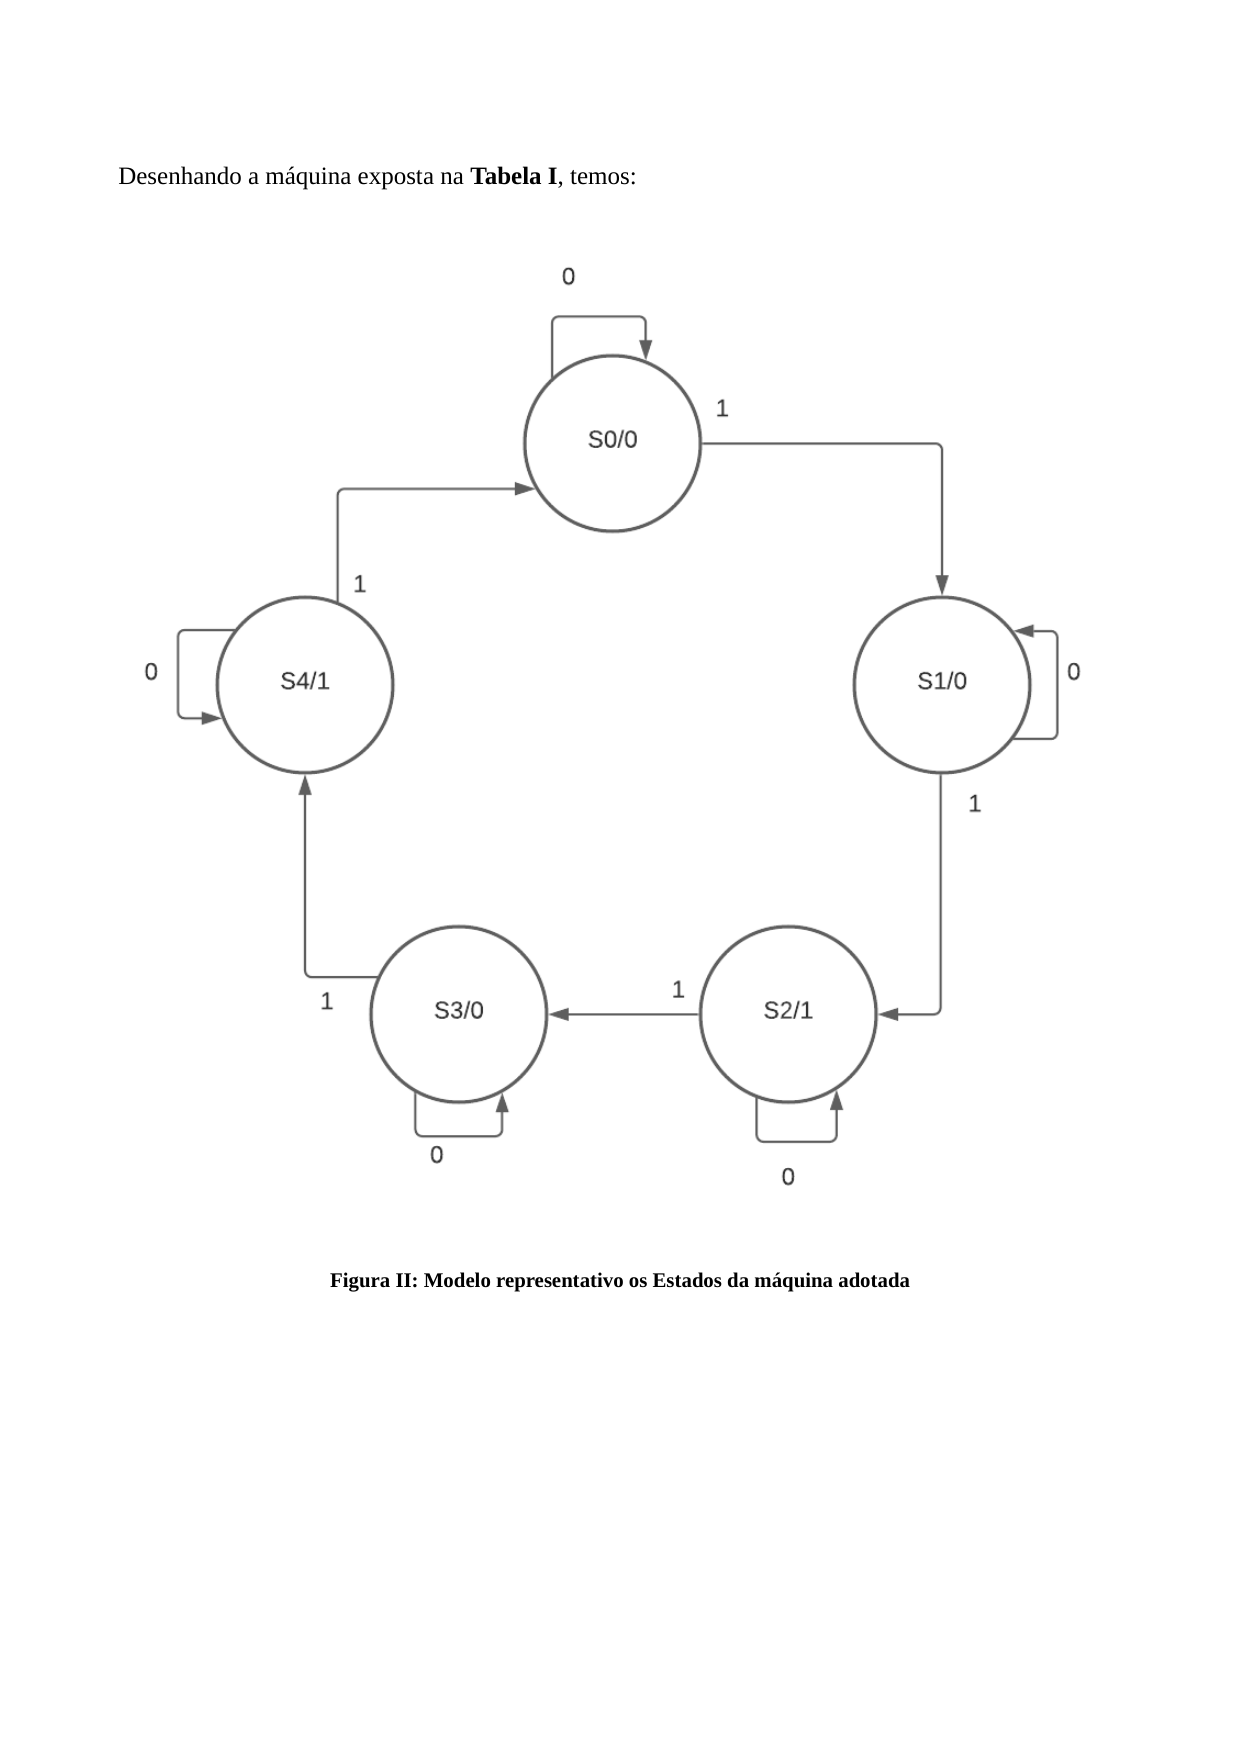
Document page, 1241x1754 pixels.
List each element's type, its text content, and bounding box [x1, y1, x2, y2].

picture [114, 202, 1119, 1256]
text Desenhando a máquina exposta na Tabela I, temos: [118, 161, 1122, 190]
text Figura II: Modelo representativo os Estados da máquina adotada [118, 204, 1122, 1292]
